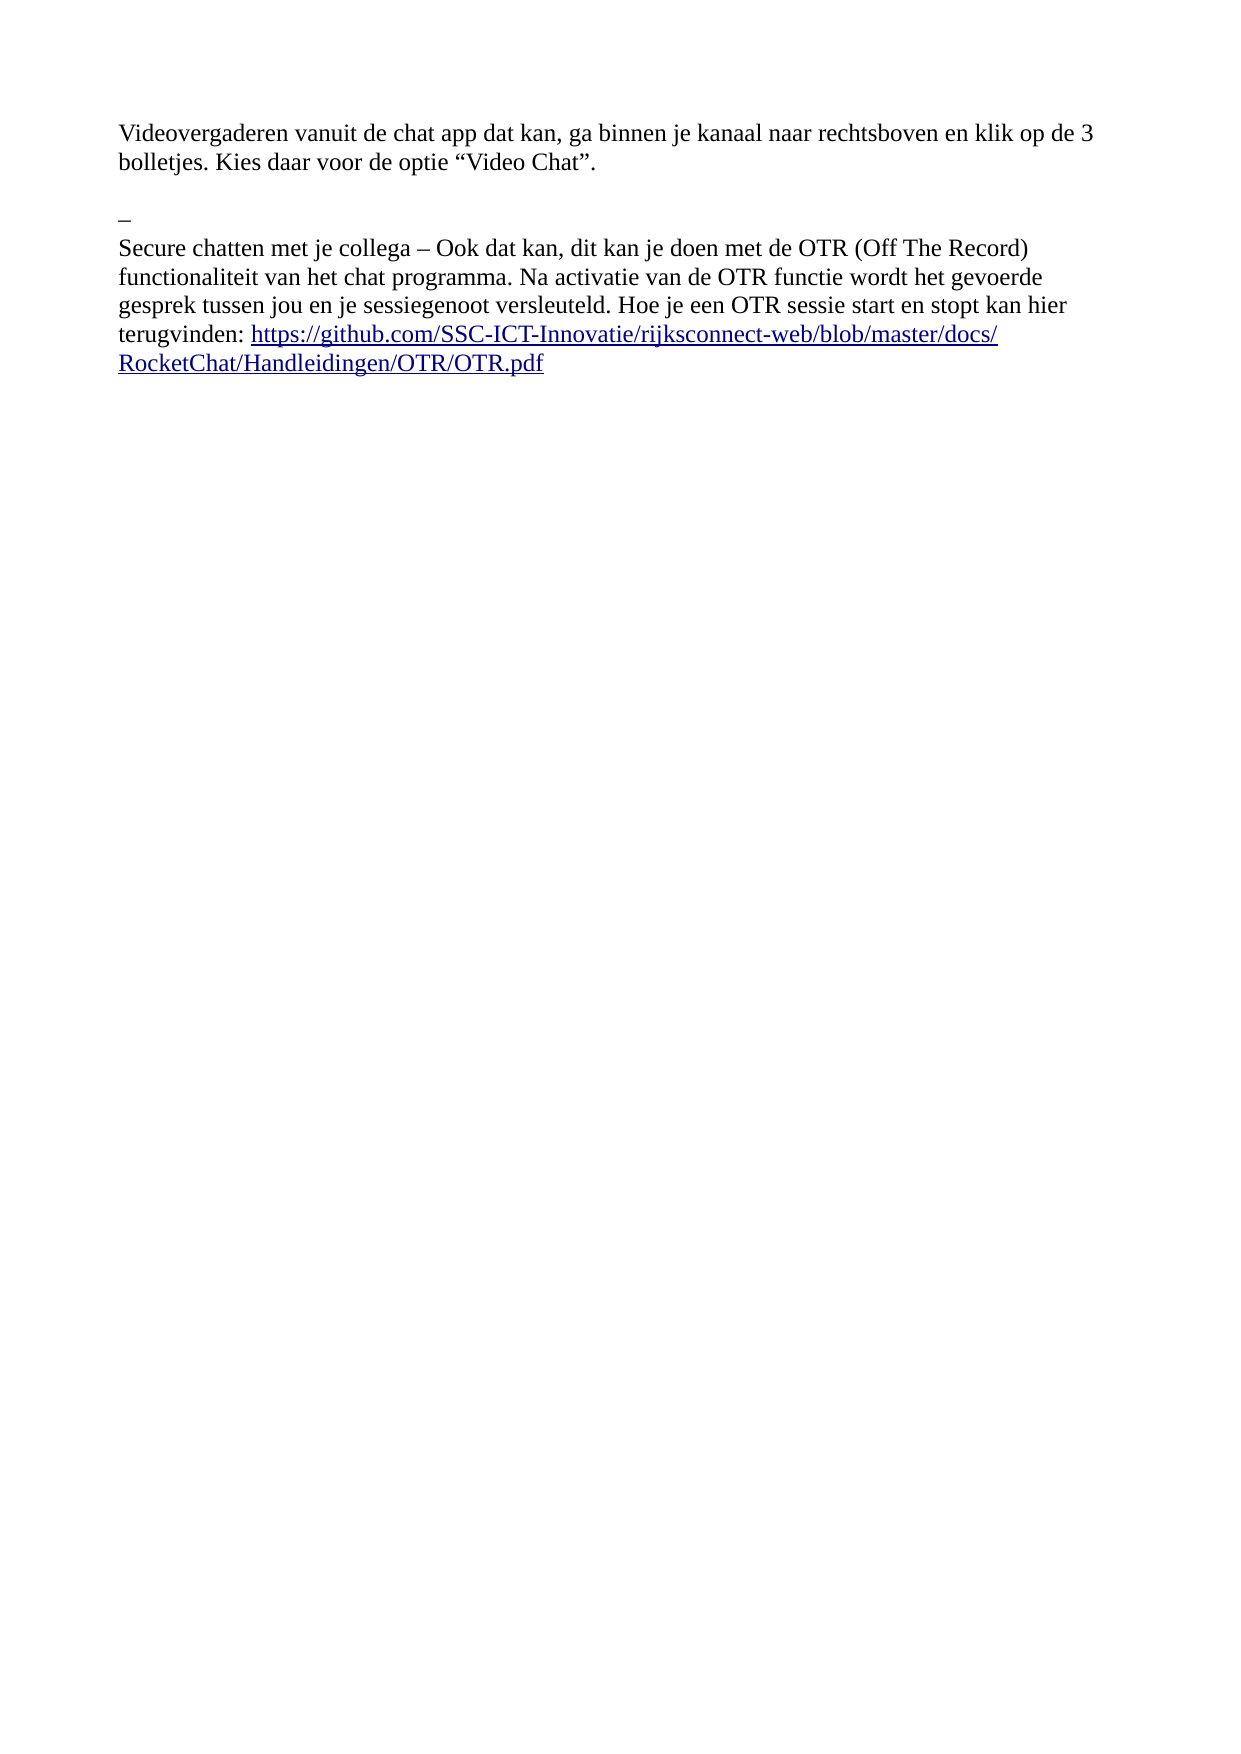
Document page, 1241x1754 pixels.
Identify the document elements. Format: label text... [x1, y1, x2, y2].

text Secure chatten met je collega – Ook dat kan, dit kan je doen met de OTR (Off The Record) functionaliteit van het chat programma. Na activatie van de OTR functie wordt het gevoerde gesprek tussen jou en je sessiegenoot versleuteld. Hoe je een OTR sessie start en stopt kan hier terugvinden: https://github.com/SSC-ICT-Innovatie/rijksconnect-web/blob/master/docs/RocketChat/Handleidingen/OTR/OTR.pdf [118, 233, 1122, 377]
text Videovergaderen vanuit de chat app dat kan, ga binnen je kanaal naar rechtsboven en klik op de 3 bolletjes. Kies daar voor de optie “Video Chat”. [118, 118, 1122, 176]
text – [118, 204, 1122, 233]
